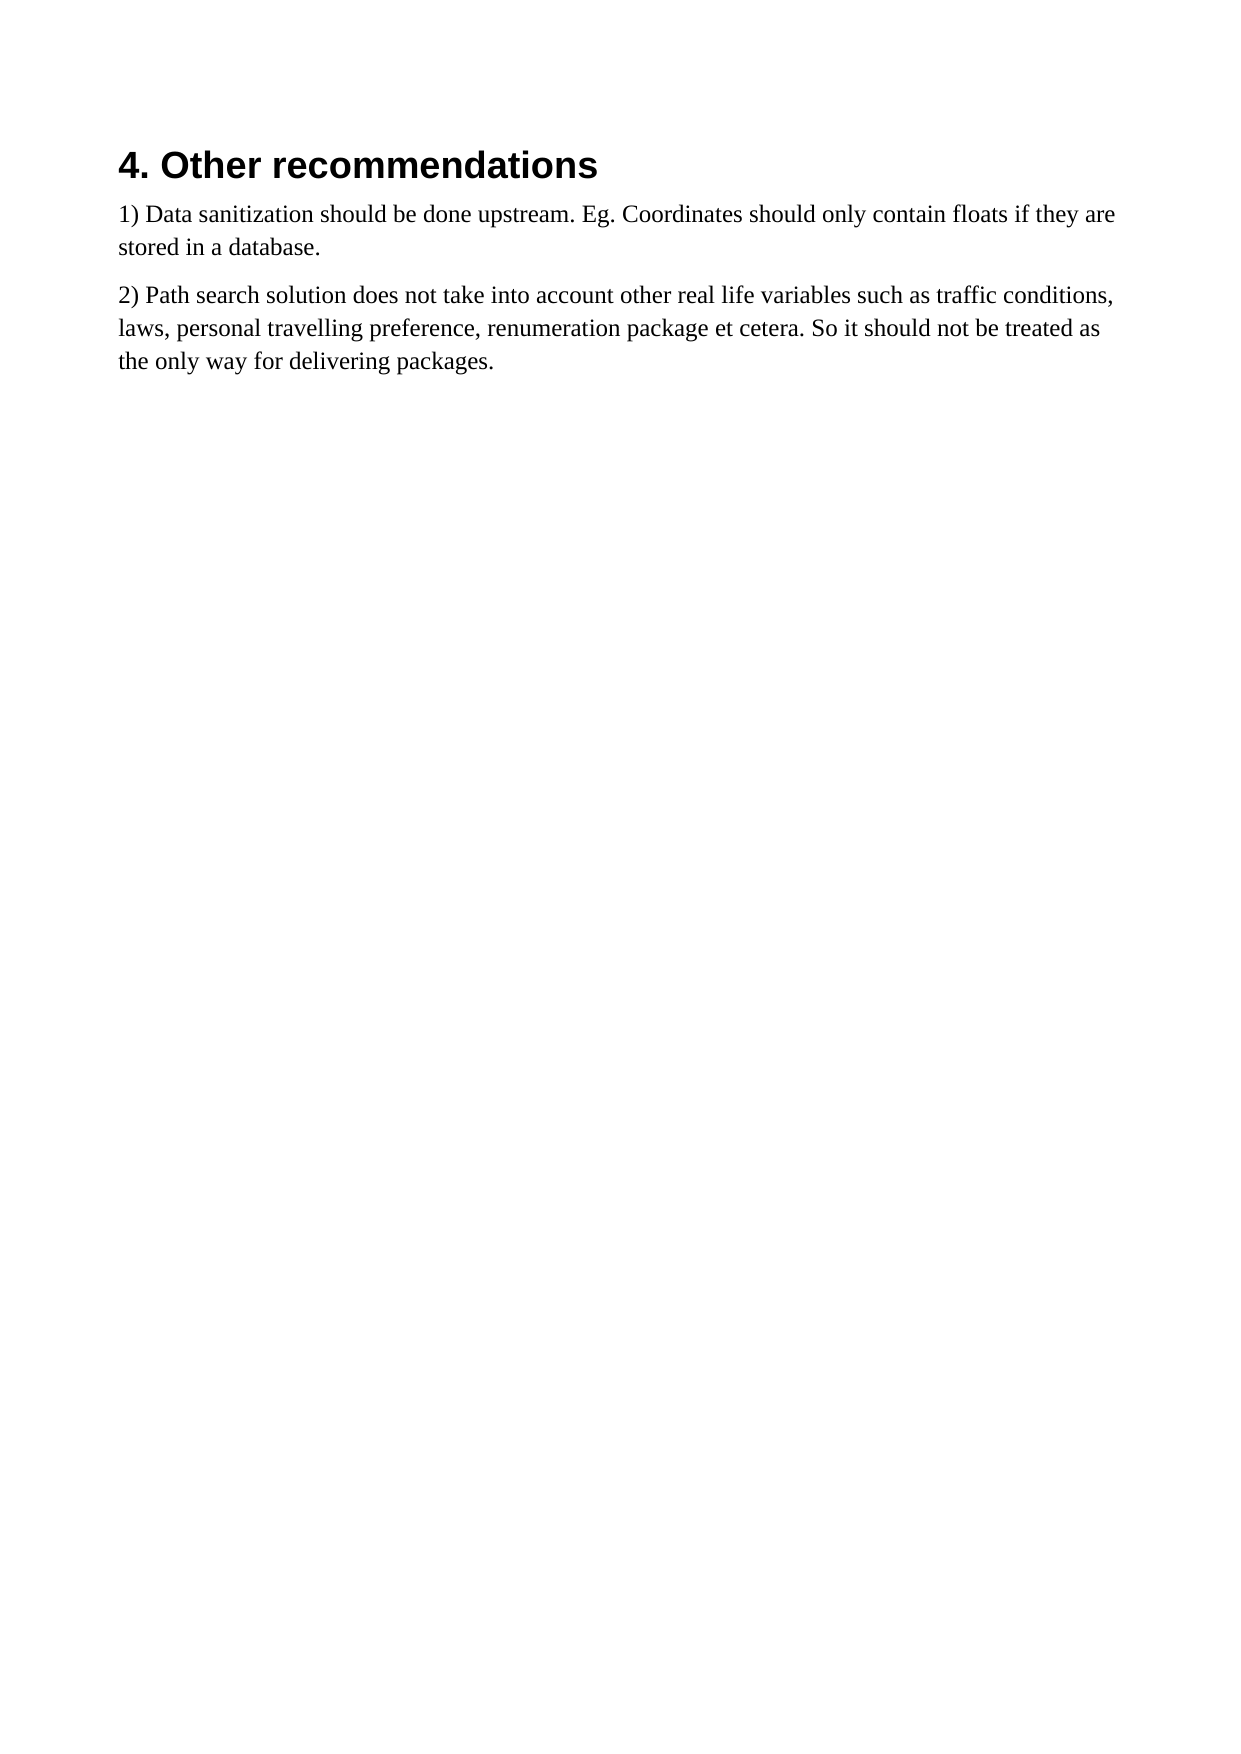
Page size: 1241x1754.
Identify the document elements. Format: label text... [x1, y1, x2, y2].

text 1) Data sanitization should be done upstream. Eg. Coordinates should only contain floats if they are stored in a database. [118, 199, 1122, 261]
subtitle 4. Other recommendations [118, 143, 1122, 187]
text 2) Path search solution does not take into account other real life variables such as traffic conditions, laws, personal travelling preference, renumeration package et cetera. So it should not be treated as the only way for delivering packages. [118, 280, 1122, 375]
